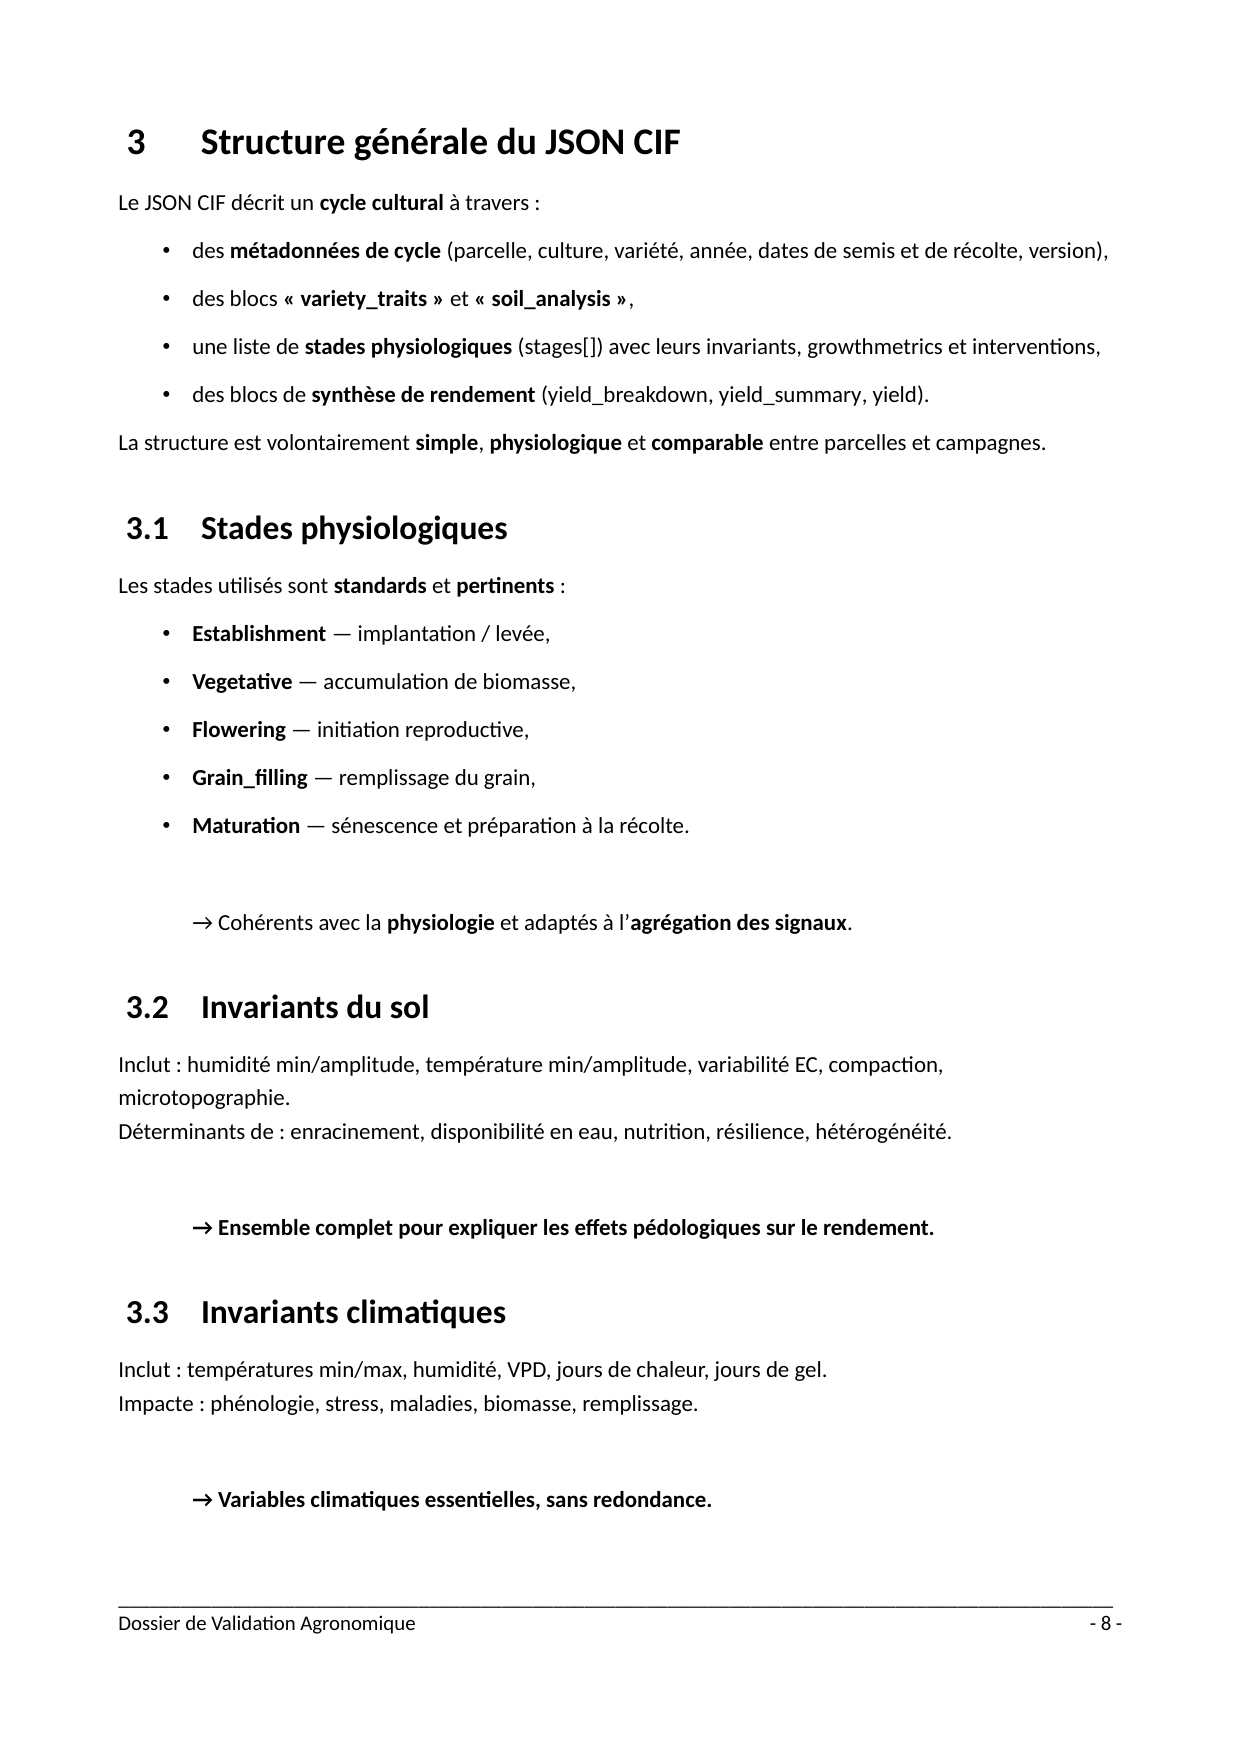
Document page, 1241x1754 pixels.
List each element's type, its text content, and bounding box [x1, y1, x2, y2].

list Maturation — sénescence et préparation à la récolte. [162, 811, 1122, 839]
subtitle Invariants climatiques [118, 1291, 1122, 1332]
text Inclut : humidité min/amplitude, température min/amplitude, variabilité EC, compaction, microtopographie. Déterminants de : enracinement, disponibilité en eau, nutrition, résilience, hétérogénéité. [118, 1050, 1122, 1145]
text Le JSON CIF décrit un cycle cultural à travers : [118, 188, 1122, 216]
list une liste de stades physiologiques (stages[]) avec leurs invariants, growthmetrics et interventions, [162, 332, 1122, 360]
text Les stades utilisés sont standards et pertinents : [118, 571, 1122, 599]
list Vegetative — accumulation de biomasse, [162, 667, 1122, 695]
text La structure est volontairement simple, physiologique et comparable entre parcelles et campagnes. [118, 428, 1122, 457]
list Establishment — implantation / levée, [162, 619, 1122, 647]
list Flowering — initiation reproductive, [162, 715, 1122, 743]
subtitle Structure générale du JSON CIF [118, 118, 1122, 164]
list des blocs « variety_traits » et « soil_analysis », [162, 284, 1122, 312]
list Grain_filling — remplissage du grain, [162, 763, 1122, 791]
text Inclut : températures min/max, humidité, VPD, jours de chaleur, jours de gel. Impacte : phénologie, stress, maladies, biomasse, remplissage. [118, 1355, 1122, 1417]
text → Cohérents avec la physiologie et adaptés à l’agrégation des signaux. [118, 908, 1122, 936]
text → Ensemble complet pour expliquer les effets pédologiques sur le rendement. [118, 1213, 1122, 1241]
subtitle Stades physiologiques [118, 507, 1122, 548]
list des blocs de synthèse de rendement (yield_breakdown, yield_summary, yield). [162, 380, 1122, 408]
list des métadonnées de cycle (parcelle, culture, variété, année, dates de semis et de récolte, version), [162, 236, 1122, 264]
subtitle Invariants du sol [118, 986, 1122, 1027]
text → Variables climatiques essentielles, sans redondance. [118, 1485, 1122, 1513]
